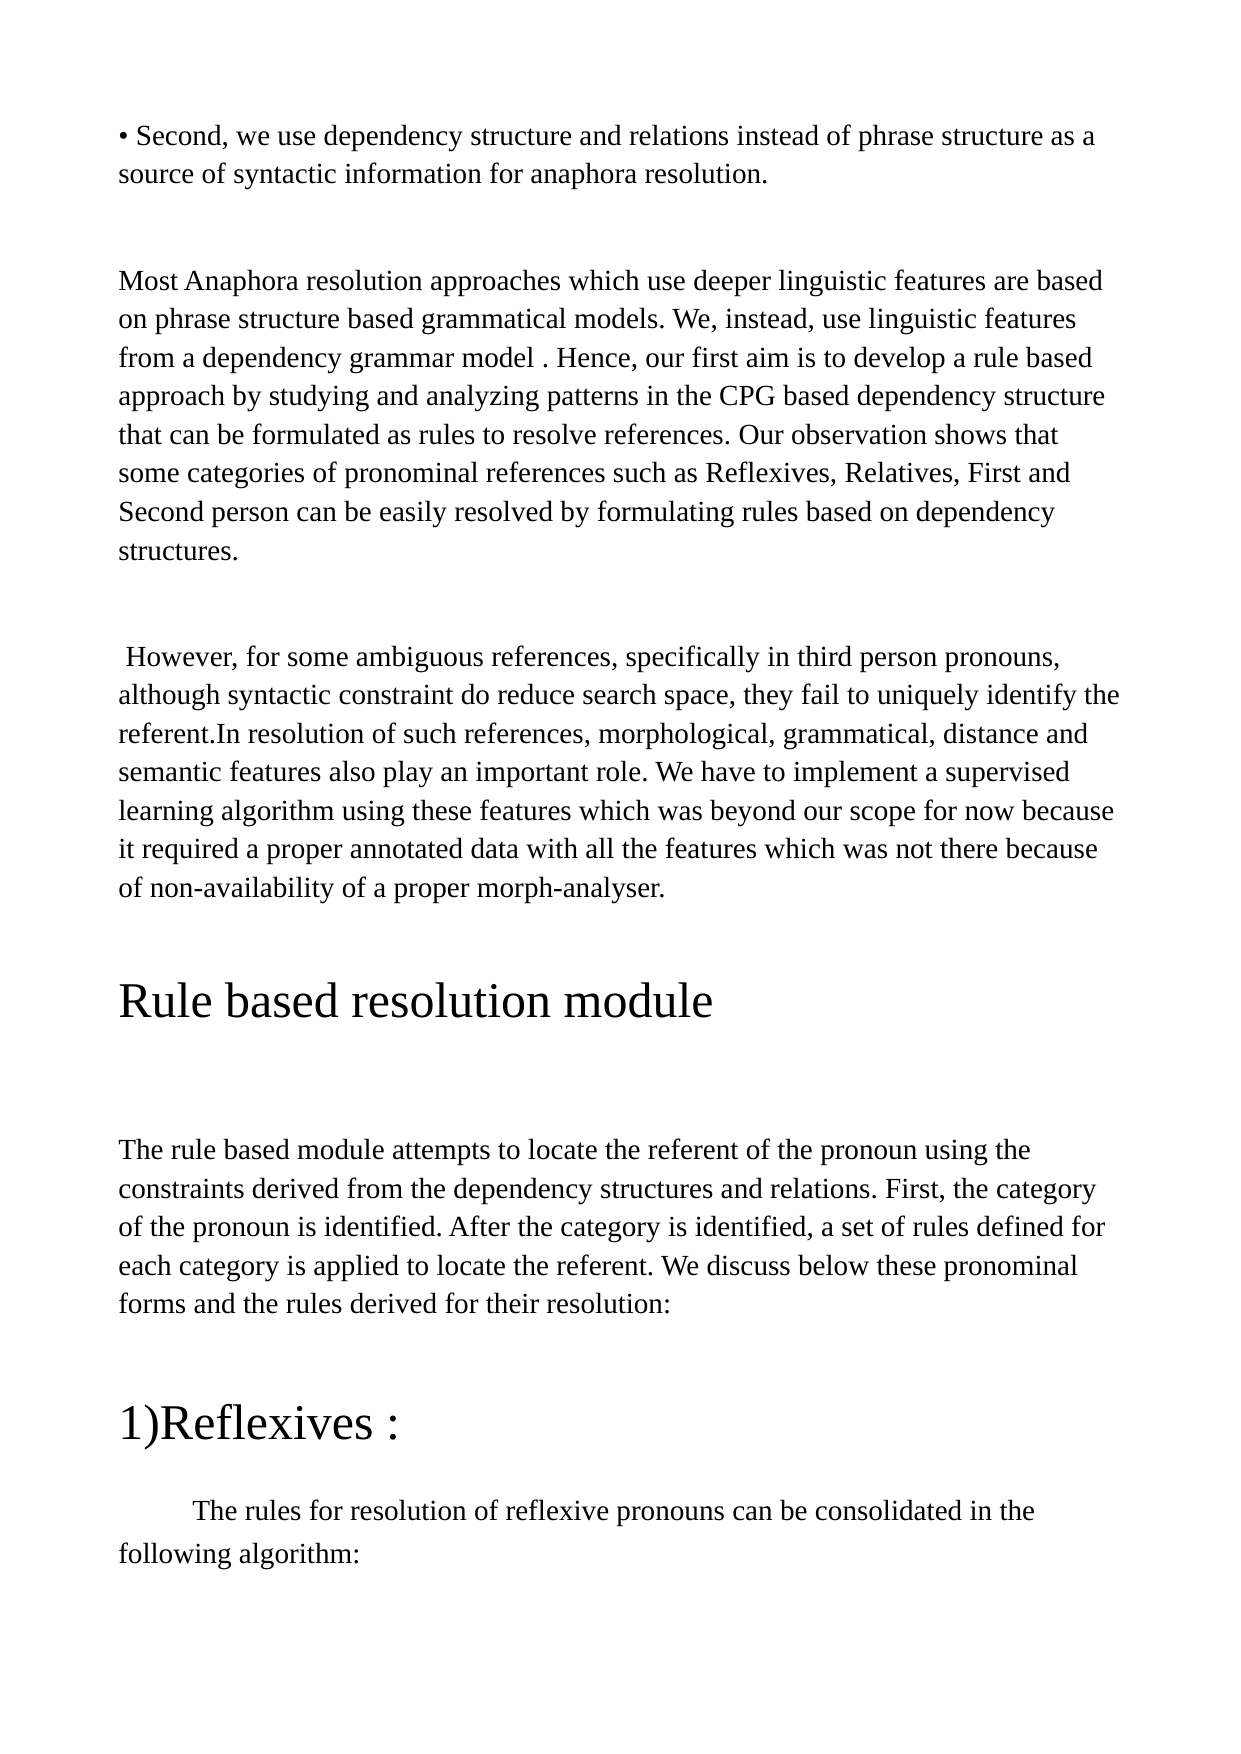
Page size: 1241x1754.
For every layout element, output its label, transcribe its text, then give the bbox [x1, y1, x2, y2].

text • Second, we use dependency structure and relations instead of phrase structure as a source of syntactic information for anaphora resolution. [118, 118, 1122, 190]
text The rule based module attempts to locate the referent of the pronoun using the constraints derived from the dependency structures and relations. First, the category of the pronoun is identified. After the category is identified, a set of rules defined for each category is applied to locate the referent. We discuss below these pronominal forms and the rules derived for their resolution: [118, 1132, 1122, 1320]
text Most Anaphora resolution approaches which use deeper linguistic features are based on phrase structure based grammatical models. We, instead, use linguistic features from a dependency grammar model . Hence, our first aim is to develop a rule based approach by studying and analyzing patterns in the CPG based dependency structure that can be formulated as rules to resolve references. Our observation shows that some categories of pronominal references such as Reflexives, Relatives, First and Second person can be easily resolved by formulating rules based on dependency structures. [118, 263, 1122, 566]
text Rule based resolution module [118, 971, 1122, 1028]
text The rules for resolution of reflexive pronouns can be consolidated in the following algorithm: [118, 1473, 1122, 1569]
text However, for some ambiguous references, specifically in third person pronouns, although syntactic constraint do reduce search space, they fail to uniquely identify the referent.In resolution of such references, morphological, grammatical, distance and semantic features also play an important role. We have to implement a supervised learning algorithm using these features which was beyond our scope for now because it required a proper annotated data with all the features which was not there because of non-availability of a proper morph-analyser. [118, 639, 1122, 904]
text 1)Reflexives : [118, 1393, 1122, 1450]
